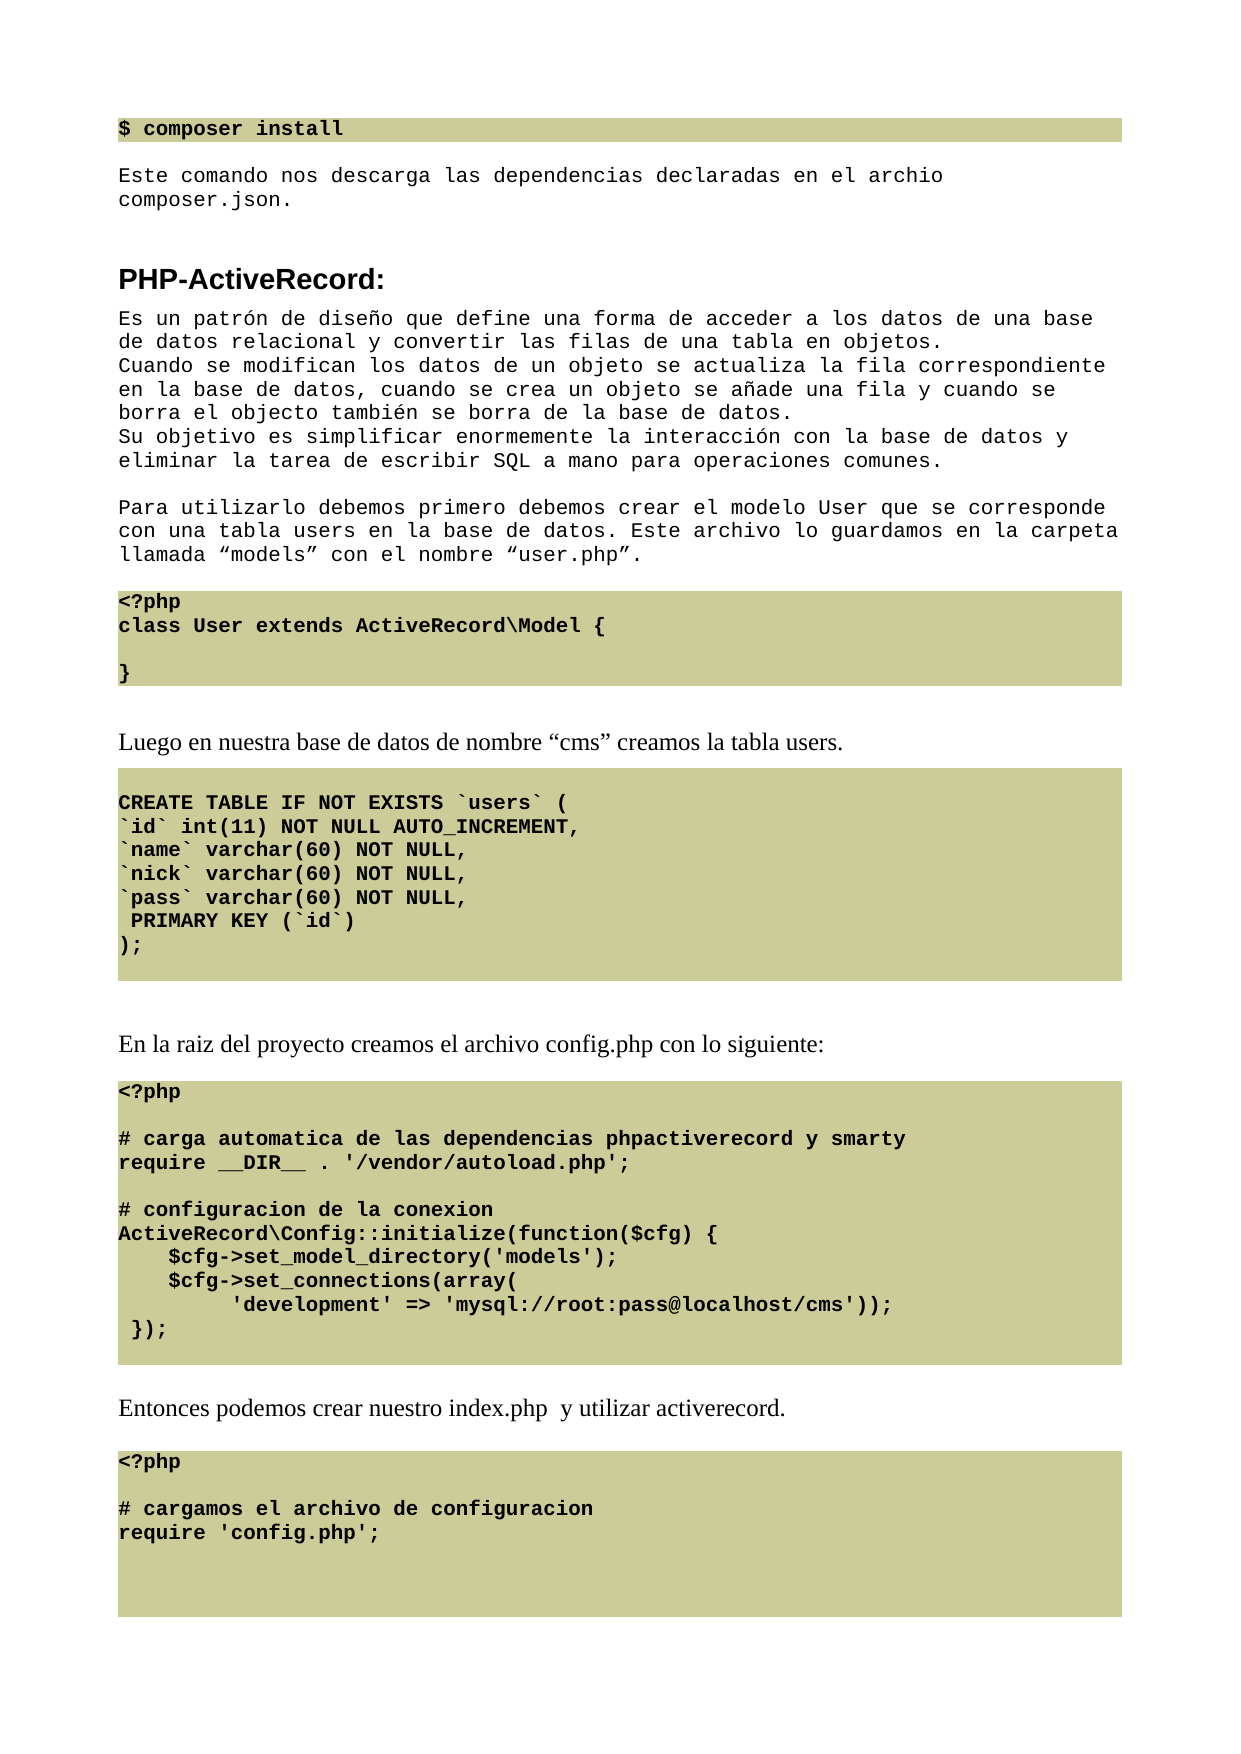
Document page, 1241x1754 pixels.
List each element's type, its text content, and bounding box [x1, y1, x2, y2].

text require __DIR__ . '/vendor/autoload.php'; [118, 1152, 1122, 1176]
text } [118, 662, 1122, 686]
text <?php [118, 1081, 1122, 1105]
text <?php [118, 591, 1122, 615]
text Luego en nuestra base de datos de nombre “cms” creamos la tabla users. [118, 727, 1122, 756]
text Entonces podemos crear nuestro index.php y utilizar activerecord. [118, 1393, 1122, 1422]
text class User extends ActiveRecord\Model { [118, 615, 1122, 639]
text Este comando nos descarga las dependencias declaradas en el archio composer.json. [118, 165, 1122, 213]
text $ composer install [118, 118, 1122, 142]
text $cfg->set_connections(array( [118, 1270, 1122, 1294]
text # carga automatica de las dependencias phpactiverecord y smarty [118, 1128, 1122, 1152]
text ActiveRecord\Config::initialize(function($cfg) { [118, 1223, 1122, 1247]
text Su objetivo es simplificar enormemente la interacción con la base de datos y eliminar la tarea de escribir SQL a mano para operaciones comunes. [118, 426, 1122, 473]
text $cfg->set_model_directory('models'); [118, 1247, 1122, 1270]
text `id` int(11) NOT NULL AUTO_INCREMENT, `name` varchar(60) NOT NULL, `nick` varchar(60) NOT NULL, [118, 816, 1122, 887]
text }); [118, 1317, 1122, 1341]
text Es un patrón de diseño que define una forma de acceder a los datos de una base de datos relacional y convertir las filas de una tabla en objetos. [118, 308, 1122, 355]
text Cuando se modifican los datos de un objeto se actualiza la fila correspondiente en la base de datos, cuando se crea un objeto se añade una fila y cuando se borra el objecto también se borra de la base de datos. [118, 355, 1122, 426]
text require 'config.php'; [118, 1522, 1122, 1546]
text # configuracion de la conexion [118, 1199, 1122, 1223]
text Para utilizarlo debemos primero debemos crear el modelo User que se corresponde con una tabla users en la base de datos. Este archivo lo guardamos en la carpeta llamada “models” con el nombre “user.php”. [118, 497, 1122, 568]
subtitle PHP-ActiveRecord: [118, 262, 1122, 295]
text # cargamos el archivo de configuracion [118, 1498, 1122, 1522]
text <?php [118, 1451, 1122, 1475]
text 'development' => 'mysql://root:pass@localhost/cms')); [118, 1294, 1122, 1317]
text `pass` varchar(60) NOT NULL, PRIMARY KEY (`id`) ); [118, 887, 1122, 958]
text CREATE TABLE IF NOT EXISTS `users` ( [118, 768, 1122, 816]
text En la raiz del proyecto creamos el archivo config.php con lo siguiente: [118, 1029, 1122, 1057]
